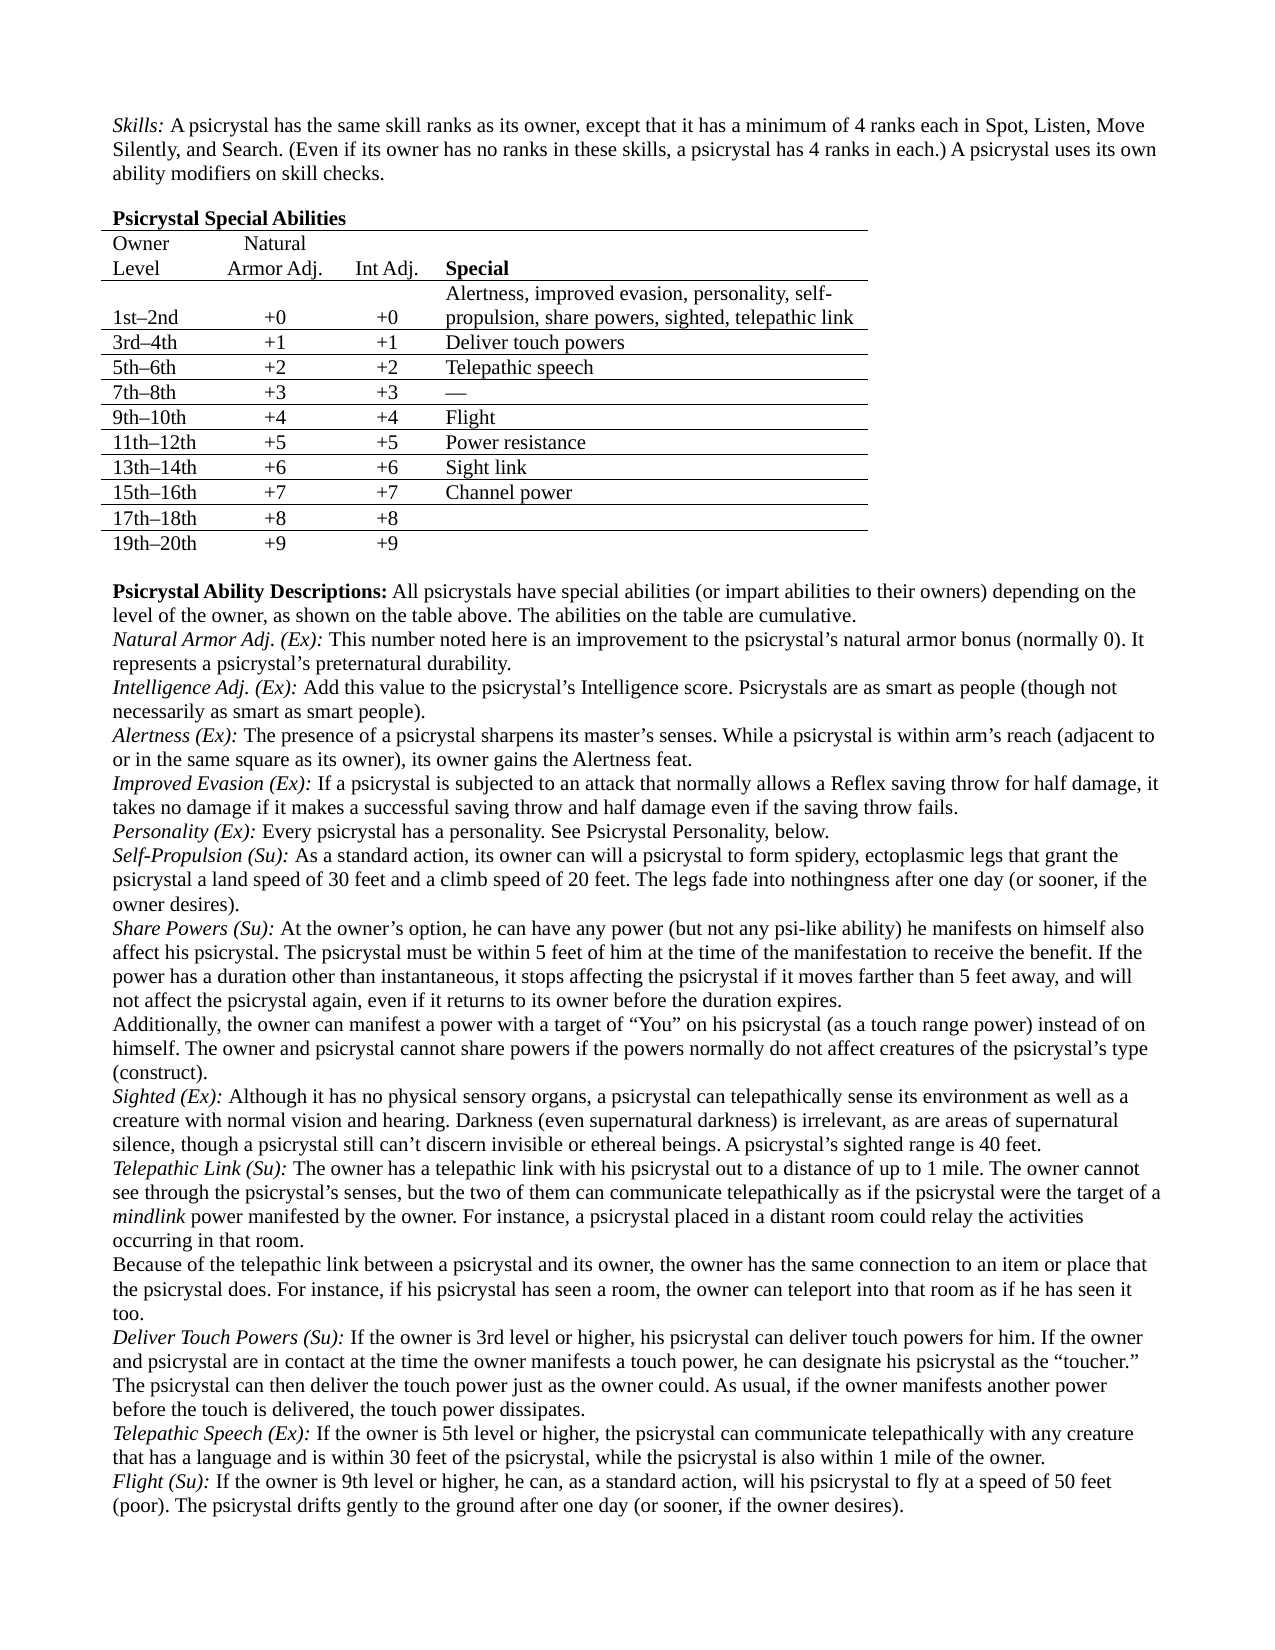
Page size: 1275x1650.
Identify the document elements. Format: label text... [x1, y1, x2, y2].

table_cell +2 [210, 355, 340, 379]
table_cell +6 [210, 455, 340, 479]
table_cell — [434, 380, 868, 404]
table_cell +2 [340, 355, 434, 379]
table_cell Owner Level [101, 231, 210, 279]
table_cell +7 [210, 480, 340, 504]
table_cell 19th–20th [101, 531, 210, 554]
table_cell +3 [340, 380, 434, 404]
table_cell +9 [210, 531, 340, 554]
text Alertness (Ex): The presence of a psicrystal sharpens its master’s senses. While a psicrystal is within arm’s reach (adjacent to or in the same square as its owner), its owner gains the Alertness feat. [112, 723, 1162, 771]
table_cell Natural Armor Adj. [210, 231, 340, 279]
text Additionally, the owner can manifest a power with a target of “You” on his psicrystal (as a touch range power) instead of on himself. The owner and psicrystal cannot share powers if the powers normally do not affect creatures of the psicrystal’s type (construct). [112, 1012, 1162, 1084]
table_cell 17th–18th [101, 505, 210, 529]
text Psicrystal Ability Descriptions: All psicrystals have special abilities (or impart abilities to their owners) depending on the level of the owner, as shown on the table above. The abilities on the table are cumulative. [112, 579, 1162, 627]
table_cell +5 [210, 430, 340, 454]
text Because of the telepathic link between a psicrystal and its owner, the owner has the same connection to an item or place that the psicrystal does. For instance, if his psicrystal has seen a room, the owner can teleport into that room as if he has seen it too. [112, 1252, 1162, 1324]
text Deliver Touch Powers (Su): If the owner is 3rd level or higher, his psicrystal can deliver touch powers for him. If the owner and psicrystal are in contact at the time the owner manifests a touch power, he can designate his psicrystal as the “toucher.” The psicrystal can then deliver the touch power just as the owner could. As usual, if the owner manifests another power before the touch is delivered, the touch power dissipates. [112, 1324, 1162, 1421]
text Telepathic Link (Su): The owner has a telepathic link with his psicrystal out to a distance of up to 1 mile. The owner cannot see through the psicrystal’s senses, but the two of them can communicate telepathically as if the psicrystal were the target of a mindlink power manifested by the owner. For instance, a psicrystal placed in a distant room could relay the activities occurring in that room. [112, 1156, 1162, 1252]
table_cell +4 [210, 405, 340, 429]
table_cell +4 [340, 405, 434, 429]
text Self-Propulsion (Su): As a standard action, its owner can will a psicrystal to form spidery, ectoplasmic legs that grant the psicrystal a land speed of 30 feet and a climb speed of 20 feet. The legs fade into nothingness after one day (or sooner, if the owner desires). [112, 843, 1162, 916]
table_cell Sight link [434, 455, 868, 479]
text Skills: A psicrystal has the same skill ranks as its owner, except that it has a minimum of 4 ranks each in Spot, Listen, Move Silently, and Search. (Even if its owner has no ranks in these skills, a psicrystal has 4 ranks in each.) A psicrystal uses its own ability modifiers on skill checks. [112, 112, 1162, 185]
table_cell Special [434, 231, 868, 279]
table_cell Telepathic speech [434, 355, 868, 379]
text Telepathic Speech (Ex): If the owner is 5th level or higher, the psicrystal can communicate telepathically with any creature that has a language and is within 30 feet of the psicrystal, while the psicrystal is also within 1 mile of the owner. [112, 1421, 1162, 1469]
table_cell 3rd–4th [101, 330, 210, 354]
text Intelligence Adj. (Ex): Add this value to the psicrystal’s Intelligence score. Psicrystals are as smart as people (though not necessarily as smart as smart people). [112, 675, 1162, 723]
table_cell 7th–8th [101, 380, 210, 404]
table_cell +3 [210, 380, 340, 404]
table_cell Flight [434, 405, 868, 429]
table_cell 5th–6th [101, 355, 210, 379]
table_cell +8 [210, 505, 340, 529]
table_header Psicrystal Special Abilities [101, 206, 868, 230]
table_cell [434, 505, 868, 529]
table_cell 9th–10th [101, 405, 210, 429]
table_cell 13th–14th [101, 455, 210, 479]
text Flight (Su): If the owner is 9th level or higher, he can, as a standard action, will his psicrystal to fly at a speed of 50 feet (poor). The psicrystal drifts gently to the ground after one day (or sooner, if the owner desires). [112, 1469, 1162, 1517]
table_cell +6 [340, 455, 434, 479]
table_cell 11th–12th [101, 430, 210, 454]
table_cell Deliver touch powers [434, 330, 868, 354]
text Sighted (Ex): Although it has no physical sensory organs, a psicrystal can telepathically sense its environment as well as a creature with normal vision and hearing. Darkness (even supernatural darkness) is irrelevant, as are areas of supernatural silence, though a psicrystal still can’t discern invisible or ethereal beings. A psicrystal’s sighted range is 40 feet. [112, 1084, 1162, 1156]
table_cell +1 [340, 330, 434, 354]
table_cell Power resistance [434, 430, 868, 454]
text Share Powers (Su): At the owner’s option, he can have any power (but not any psi-like ability) he manifests on himself also affect his psicrystal. The psicrystal must be within 5 feet of him at the time of the manifestation to receive the benefit. If the power has a duration other than instantaneous, it stops affecting the psicrystal if it moves farther than 5 feet away, and will not affect the psicrystal again, even if it returns to its owner before the duration expires. [112, 916, 1162, 1012]
table_cell +0 [340, 281, 434, 329]
table_cell +0 [210, 281, 340, 329]
table_cell +7 [340, 480, 434, 504]
table_cell +9 [340, 531, 434, 554]
table_cell +8 [340, 505, 434, 529]
table_cell Alertness, improved evasion, personality, self-propulsion, share powers, sighted, telepathic link [434, 281, 868, 329]
table_cell 1st–2nd [101, 281, 210, 329]
table_cell 15th–16th [101, 480, 210, 504]
text Natural Armor Adj. (Ex): This number noted here is an improvement to the psicrystal’s natural armor bonus (normally 0). It represents a psicrystal’s preternatural durability. [112, 627, 1162, 675]
table_cell +1 [210, 330, 340, 354]
text Improved Evasion (Ex): If a psicrystal is subjected to an attack that normally allows a Reflex saving throw for half damage, it takes no damage if it makes a successful saving throw and half damage even if the saving throw fails. [112, 771, 1162, 819]
table_cell +5 [340, 430, 434, 454]
table_cell Int Adj. [340, 231, 434, 279]
table_cell Channel power [434, 480, 868, 504]
table_cell [434, 531, 868, 554]
text Personality (Ex): Every psicrystal has a personality. See Psicrystal Personality, below. [112, 819, 1162, 843]
